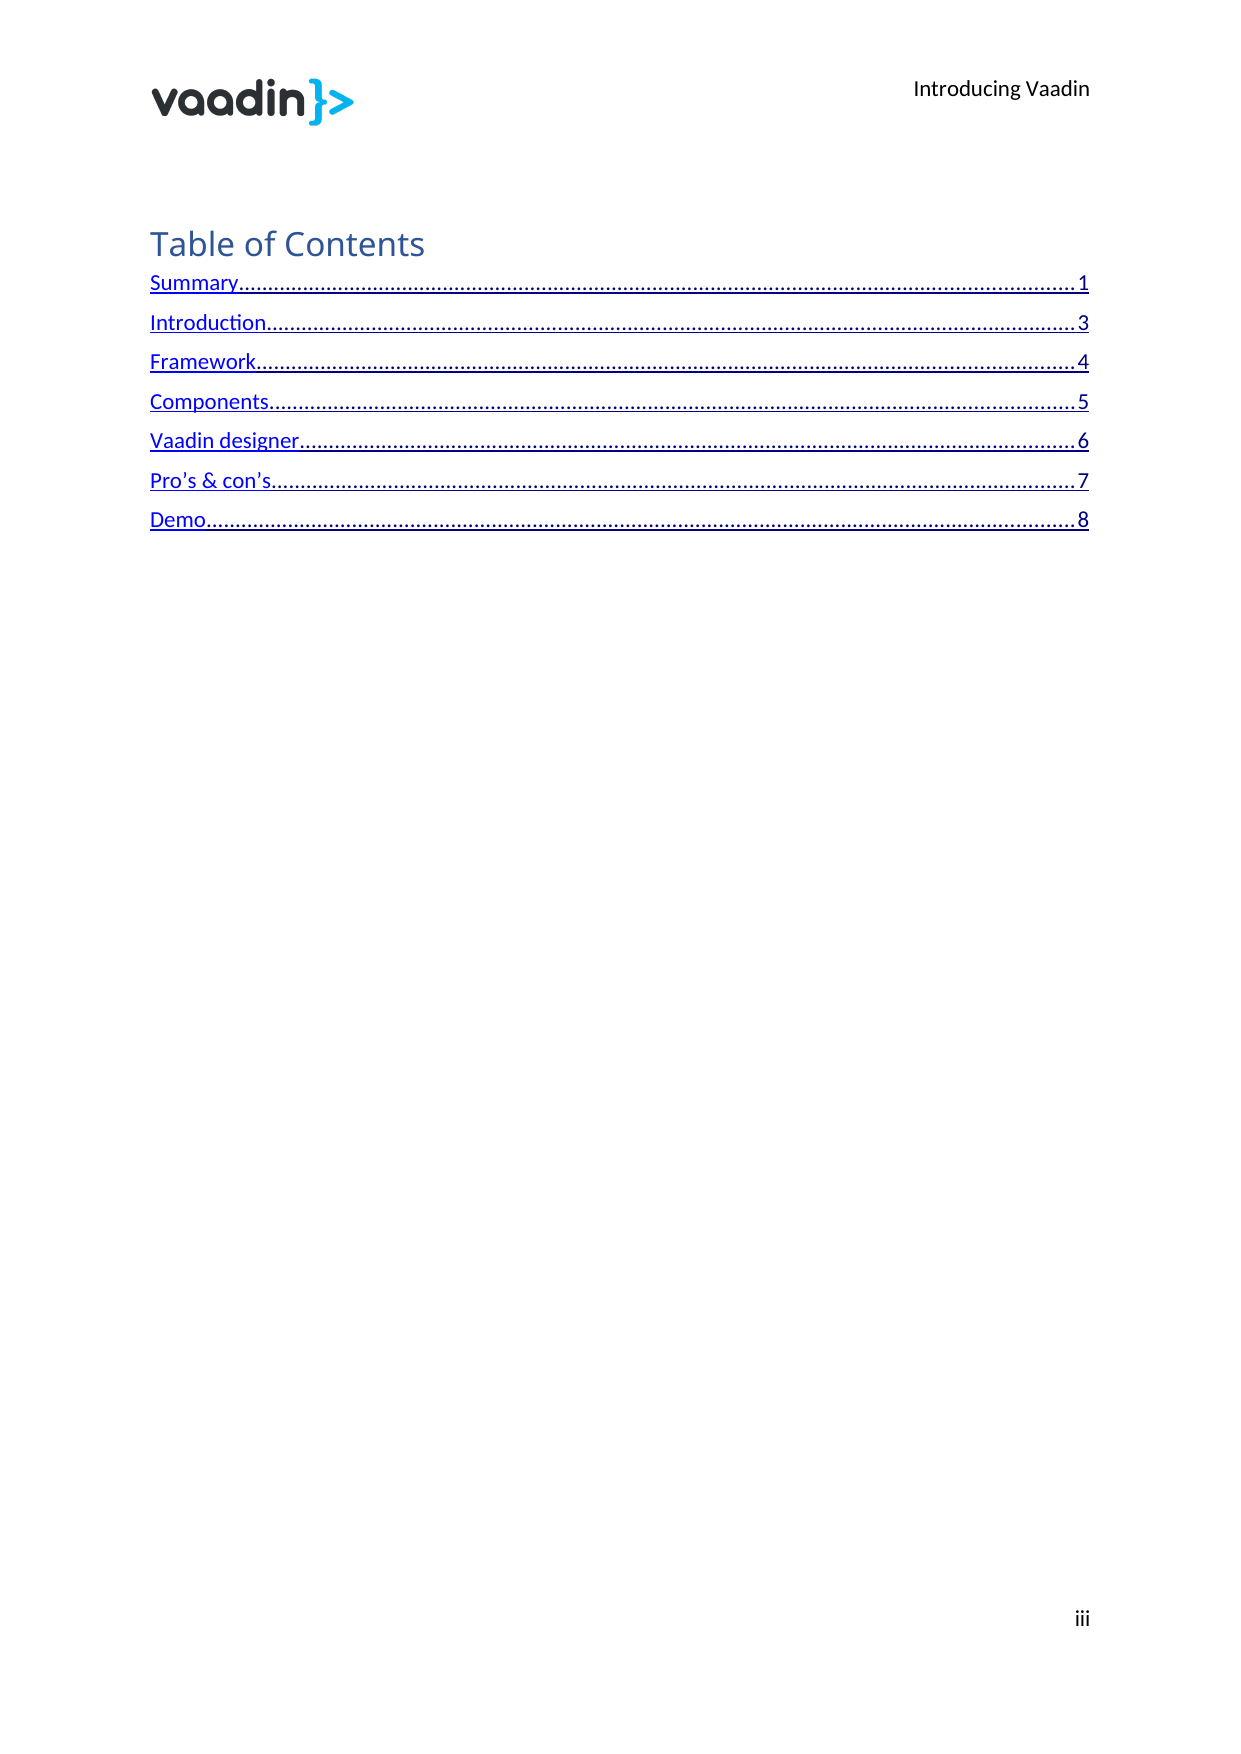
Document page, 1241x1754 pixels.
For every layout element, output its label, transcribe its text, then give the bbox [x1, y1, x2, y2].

text Introduction 3 [150, 308, 1090, 336]
text Vaadin designer 6 [150, 426, 1090, 454]
text Framework 4 [150, 347, 1090, 375]
text Summary 1 [150, 268, 1090, 296]
text Pro’s & con’s 7 [150, 466, 1090, 494]
text Components 5 [150, 387, 1090, 415]
subtitle Table of Contents [150, 221, 1090, 266]
text Demo 8 [150, 505, 1090, 533]
